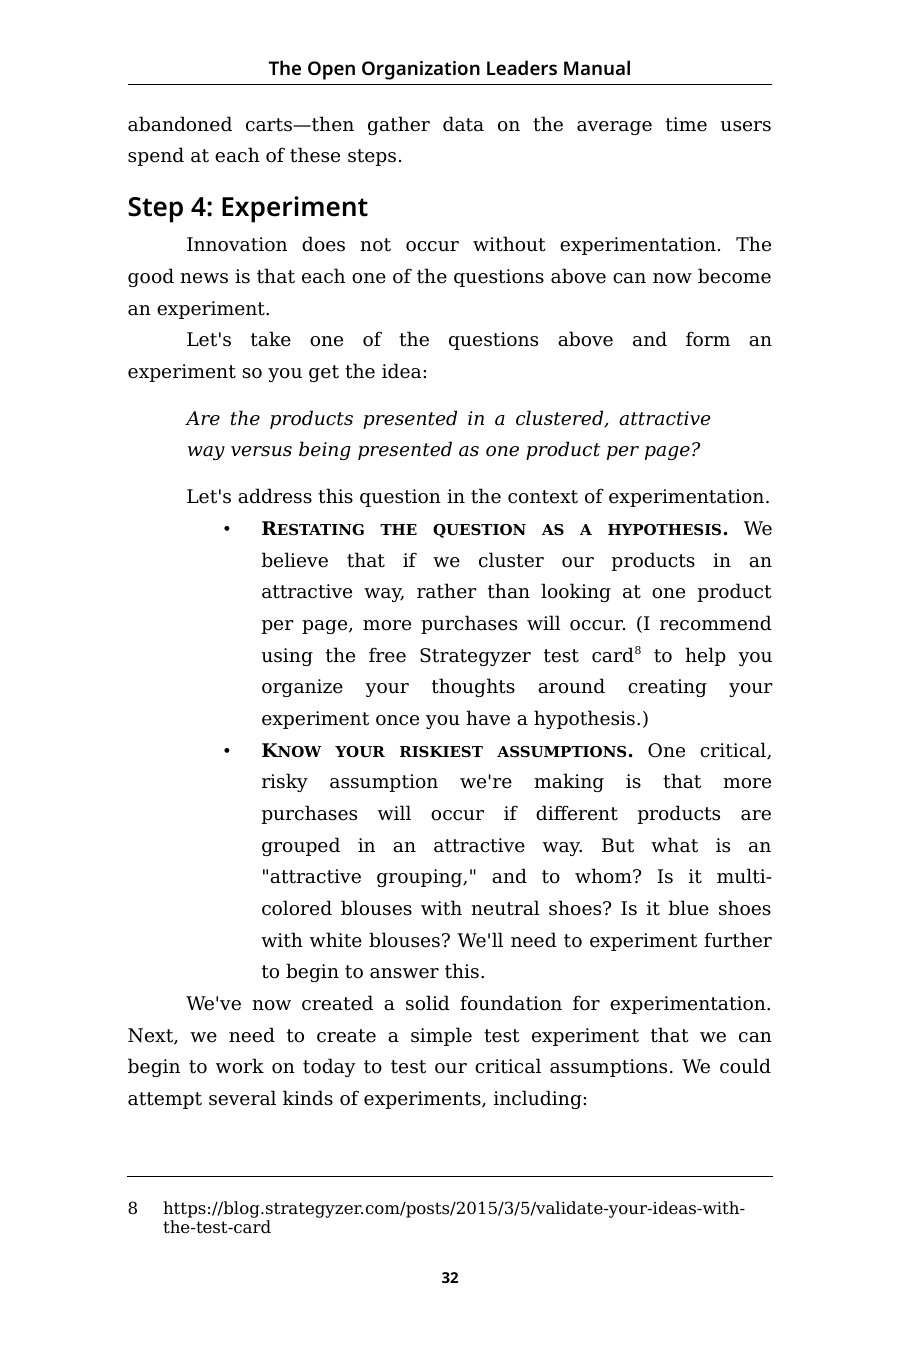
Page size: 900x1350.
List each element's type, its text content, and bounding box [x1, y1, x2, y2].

subtitle Step 4: Experiment [127, 192, 772, 222]
text Are the products presented in a clustered, attractive way versus being presented as one product per page? [187, 408, 713, 461]
text Innovation does not occur without experimentation. The good news is that each one of the questions above can now become an experiment. [127, 234, 772, 320]
text Let's address this question in the context of experimentation. [127, 486, 772, 508]
list Know your riskiest assumptions. One critical, risky assumption we're making is that more purchases will occur if different products are grouped in an attractive way. But what is an "attractive grouping," and to whom? Is it multi-colored blouses with neutral shoes? Is it blue shoes with white blouses? We'll need to experiment further to begin to answer this. [223, 740, 772, 983]
text We've now created a solid foundation for experimentation. Next, we need to create a simple test experiment that we can begin to work on today to test our critical assumptions. We could attempt several kinds of experiments, including: [127, 993, 772, 1110]
list Restating the question as a hypothesis. We believe that if we cluster our products in an attractive way, rather than looking at one product per page, more purchases will occur. (I recommend using the free Strategyzer test card to help you organize your thoughts around creating your experiment once you have a hypothesis.) [223, 518, 772, 730]
list https://blog.strategyzer.com/posts/2015/3/5/validate-your-ideas-with-the-test-card [127, 1199, 772, 1237]
text Let's take one of the questions above and form an experiment so you get the idea: [127, 329, 772, 383]
text abandoned carts—then gather data on the average time users spend at each of these steps. [127, 114, 772, 167]
